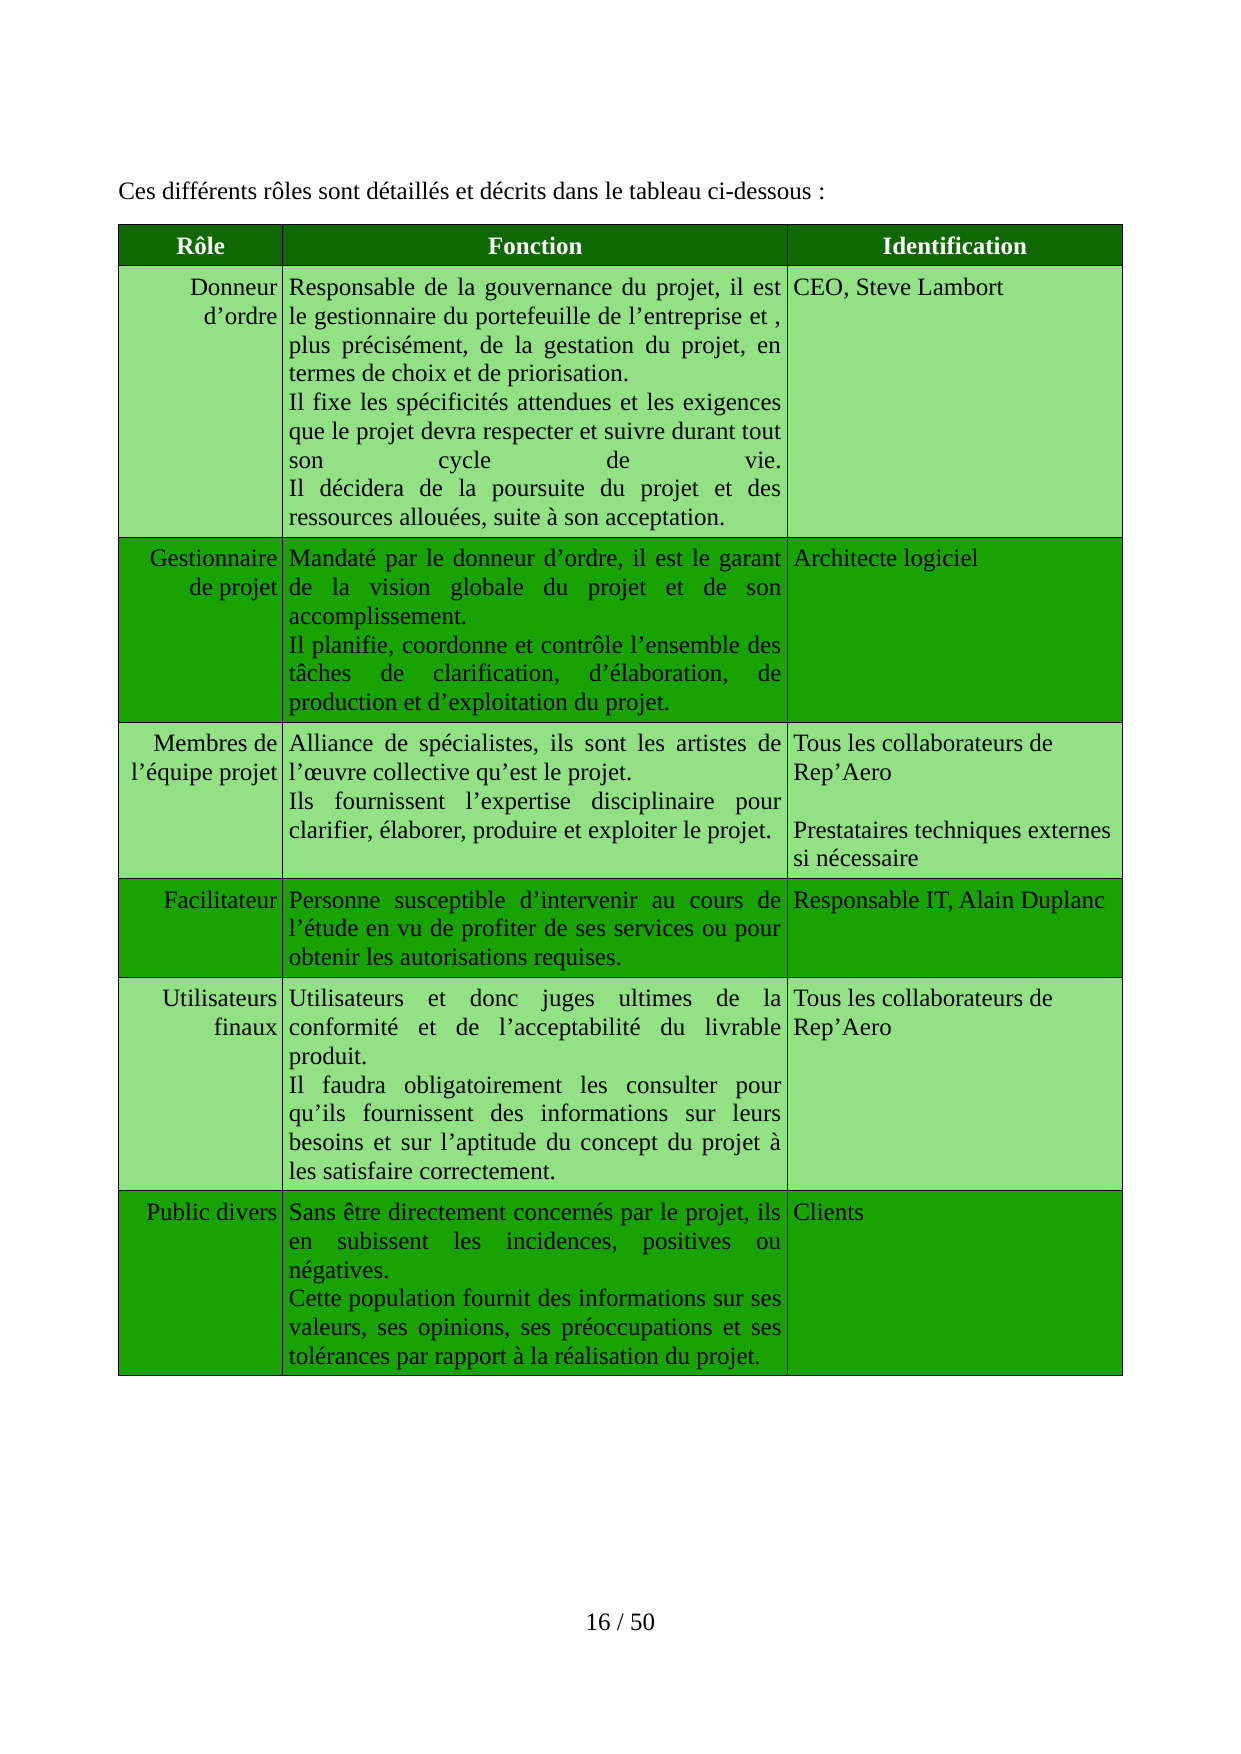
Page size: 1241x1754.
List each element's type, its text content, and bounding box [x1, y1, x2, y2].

text Ces différents rôles sont détaillés et décrits dans le tableau ci-dessous : [118, 176, 1122, 205]
table_cell Utilisateurs et donc juges ultimes de la conformité et de l’acceptabilité du livrable produit. Il faudra obligatoirement les consulter pour qu’ils fournissent des informations sur leurs besoins et sur l’aptitude du concept du projet à les satisfaire correctement. [283, 978, 787, 1190]
table_cell Utilisateurs finaux [119, 978, 282, 1190]
table_cell Clients [788, 1191, 1122, 1375]
table_cell Responsable IT, Alain Duplanc [788, 879, 1122, 977]
table_cell Facilitateur [119, 879, 282, 977]
table_cell Tous les collaborateurs de Rep’Aero Prestataires techniques externes si nécessaire [788, 723, 1122, 878]
table_cell Public divers [119, 1191, 282, 1375]
table_cell Architecte logiciel [788, 538, 1122, 722]
table_cell Membres de l’équipe projet [119, 723, 282, 878]
table_cell Sans être directement concernés par le projet, ils en subissent les incidences, positives ou négatives. Cette population fournit des informations sur ses valeurs, ses opinions, ses préoccupations et ses tolérances par rapport à la réalisation du projet. [283, 1191, 787, 1375]
table_cell Mandaté par le donneur d’ordre, il est le garant de la vision globale du projet et de son accomplissement. Il planifie, coordonne et contrôle l’ensemble des tâches de clarification, d’élaboration, de production et d’exploitation du projet. [283, 538, 787, 722]
table_header Rôle [119, 225, 282, 265]
table_header Identification [788, 225, 1122, 265]
table_cell Donneur d’ordre [119, 266, 282, 537]
table_header Fonction [283, 225, 787, 265]
table_cell Tous les collaborateurs de Rep’Aero [788, 978, 1122, 1190]
table_cell Responsable de la gouvernance du projet, il est le gestionnaire du portefeuille de l’entreprise et , plus précisément, de la gestation du projet, en termes de choix et de priorisation. Il fixe les spécificités attendues et les exigences que le projet devra respecter et suivre durant tout son cycle de vie. Il décidera de la poursuite du projet et des ressources allouées, suite à son acceptation. [283, 266, 787, 537]
table_cell Gestionnaire de projet [119, 538, 282, 722]
table_cell CEO, Steve Lambort [788, 266, 1122, 537]
table_cell Alliance de spécialistes, ils sont les artistes de l’œuvre collective qu’est le projet. Ils fournissent l’expertise disciplinaire pour clarifier, élaborer, produire et exploiter le projet. [283, 723, 787, 878]
table_cell Personne susceptible d’intervenir au cours de l’étude en vu de profiter de ses services ou pour obtenir les autorisations requises. [283, 879, 787, 977]
